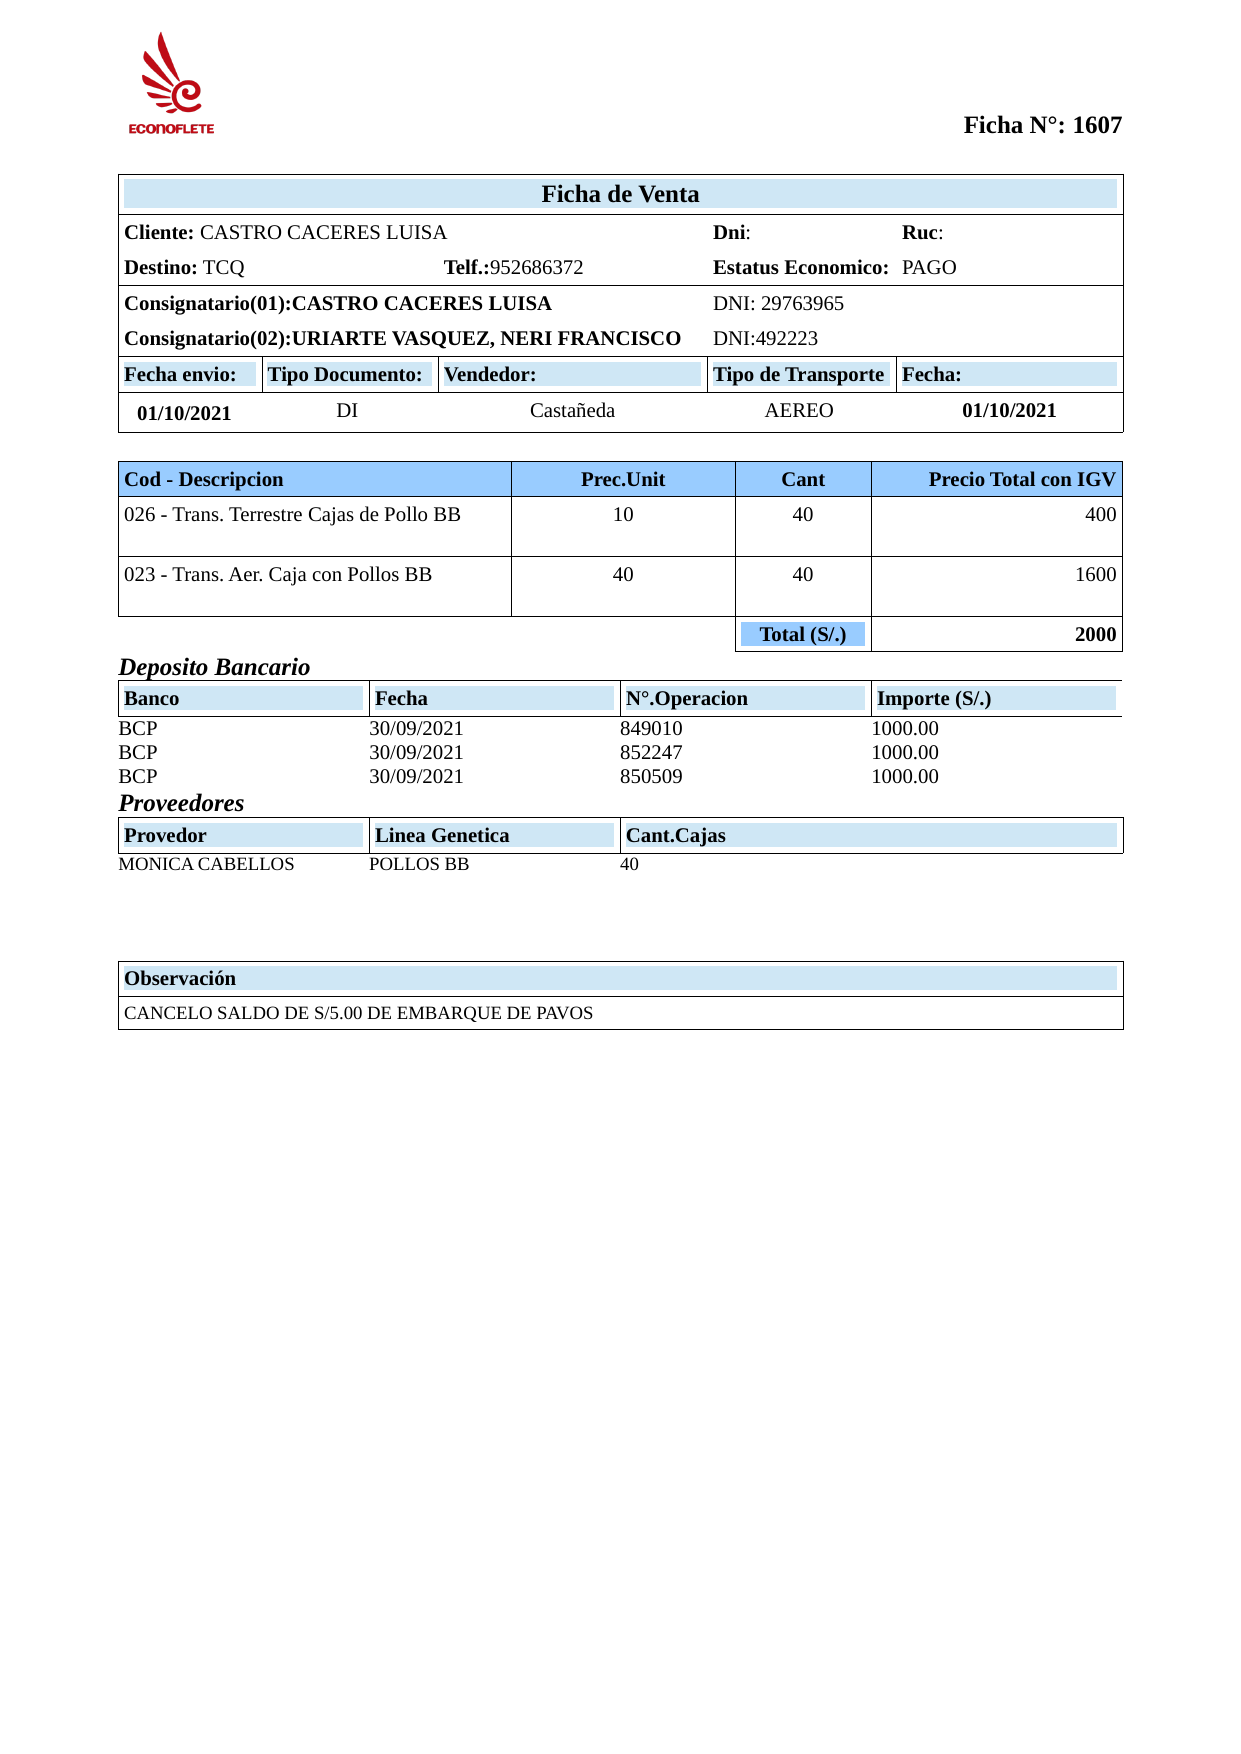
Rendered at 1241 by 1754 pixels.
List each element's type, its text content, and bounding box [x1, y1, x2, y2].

table_cell Cliente: CASTRO CACERES LUISA [119, 215, 707, 249]
table_cell BCP [118, 717, 369, 740]
table_cell AEREO [707, 393, 896, 432]
table_header Cant.Cajas [621, 818, 1123, 853]
table_header Provedor [119, 818, 369, 853]
table_cell 1000.00 [871, 740, 1122, 764]
table_cell 30/09/2021 [369, 740, 620, 764]
table_cell DNI:492223 [707, 321, 1123, 356]
table_cell [620, 918, 1123, 939]
table_cell 2000 [872, 617, 1122, 651]
table_cell PAGO [896, 249, 1123, 285]
table_cell [118, 896, 369, 917]
table_cell Fecha envio: [119, 357, 262, 392]
table_cell [118, 874, 369, 896]
table_cell Vendedor: [439, 357, 707, 392]
table_cell 1000.00 [871, 717, 1122, 740]
table_header Banco [119, 681, 369, 716]
table_cell Castañeda [438, 393, 707, 432]
table_cell 10 [512, 497, 735, 556]
table_header N°.Operacion [621, 681, 871, 716]
table_cell 40 [620, 854, 1123, 874]
table_cell [511, 617, 735, 651]
table_cell 400 [872, 497, 1122, 556]
table_cell 023 - Trans. Aer. Caja con Pollos BB [119, 557, 511, 616]
table_cell POLLOS BB [369, 854, 620, 874]
table_cell Dni: [707, 215, 896, 249]
table_cell Tipo de Transporte [708, 357, 896, 392]
table_header Precio Total con IGV [872, 462, 1122, 496]
table_cell DI [262, 393, 438, 432]
table_cell Telf.:952686372 [438, 249, 707, 285]
text Proveedores [118, 788, 1122, 817]
table_cell [118, 939, 369, 961]
table_header Fecha [370, 681, 620, 716]
table_cell [118, 918, 369, 939]
table_cell 30/09/2021 [369, 717, 620, 740]
table_header Importe (S/.) [872, 681, 1122, 716]
table_cell Tipo Documento: [263, 357, 438, 392]
table_cell BCP [118, 740, 369, 764]
table_header Observación [119, 962, 1123, 996]
table_cell Fecha: [897, 357, 1123, 392]
table_cell [620, 939, 1123, 961]
table_header Cant [736, 462, 871, 496]
table_header Ficha de Venta [119, 175, 1123, 214]
table_header Cod - Descripcion [119, 462, 511, 496]
table_cell [118, 617, 511, 651]
table_cell 01/10/2021 [119, 393, 262, 432]
table_cell DNI: 29763965 [707, 286, 1123, 321]
table_cell Destino: TCQ [119, 249, 438, 285]
table_cell 1000.00 [871, 764, 1122, 788]
table_cell [369, 896, 620, 917]
table_cell 849010 [620, 717, 871, 740]
table_cell 850509 [620, 764, 871, 788]
table_cell Consignatario(01):CASTRO CACERES LUISA [119, 286, 707, 321]
table_cell 01/10/2021 [896, 393, 1123, 432]
table_cell CANCELO SALDO DE S/5.00 DE EMBARQUE DE PAVOS [119, 997, 1123, 1029]
text Deposito Bancario [118, 652, 1122, 680]
table_header Linea Genetica [370, 818, 620, 853]
table_cell 30/09/2021 [369, 764, 620, 788]
table_cell 852247 [620, 740, 871, 764]
table_cell Estatus Economico: [707, 249, 896, 285]
table_cell MONICA CABELLOS [118, 854, 369, 874]
table_cell [620, 874, 1123, 896]
table_cell 40 [512, 557, 735, 616]
table_cell [369, 918, 620, 939]
picture [118, 31, 225, 134]
table_cell 1600 [872, 557, 1122, 616]
table_cell [620, 896, 1123, 917]
table_cell BCP [118, 764, 369, 788]
table_cell 40 [736, 497, 871, 556]
table_cell Ruc: [896, 215, 1123, 249]
table_cell [369, 939, 620, 961]
table_cell [369, 874, 620, 896]
table_cell 40 [736, 557, 871, 616]
table_header Prec.Unit [512, 462, 735, 496]
table_cell Consignatario(02):URIARTE VASQUEZ, NERI FRANCISCO [119, 321, 707, 356]
table_cell Total (S/.) [736, 617, 871, 651]
table_cell 026 - Trans. Terrestre Cajas de Pollo BB [119, 497, 511, 556]
